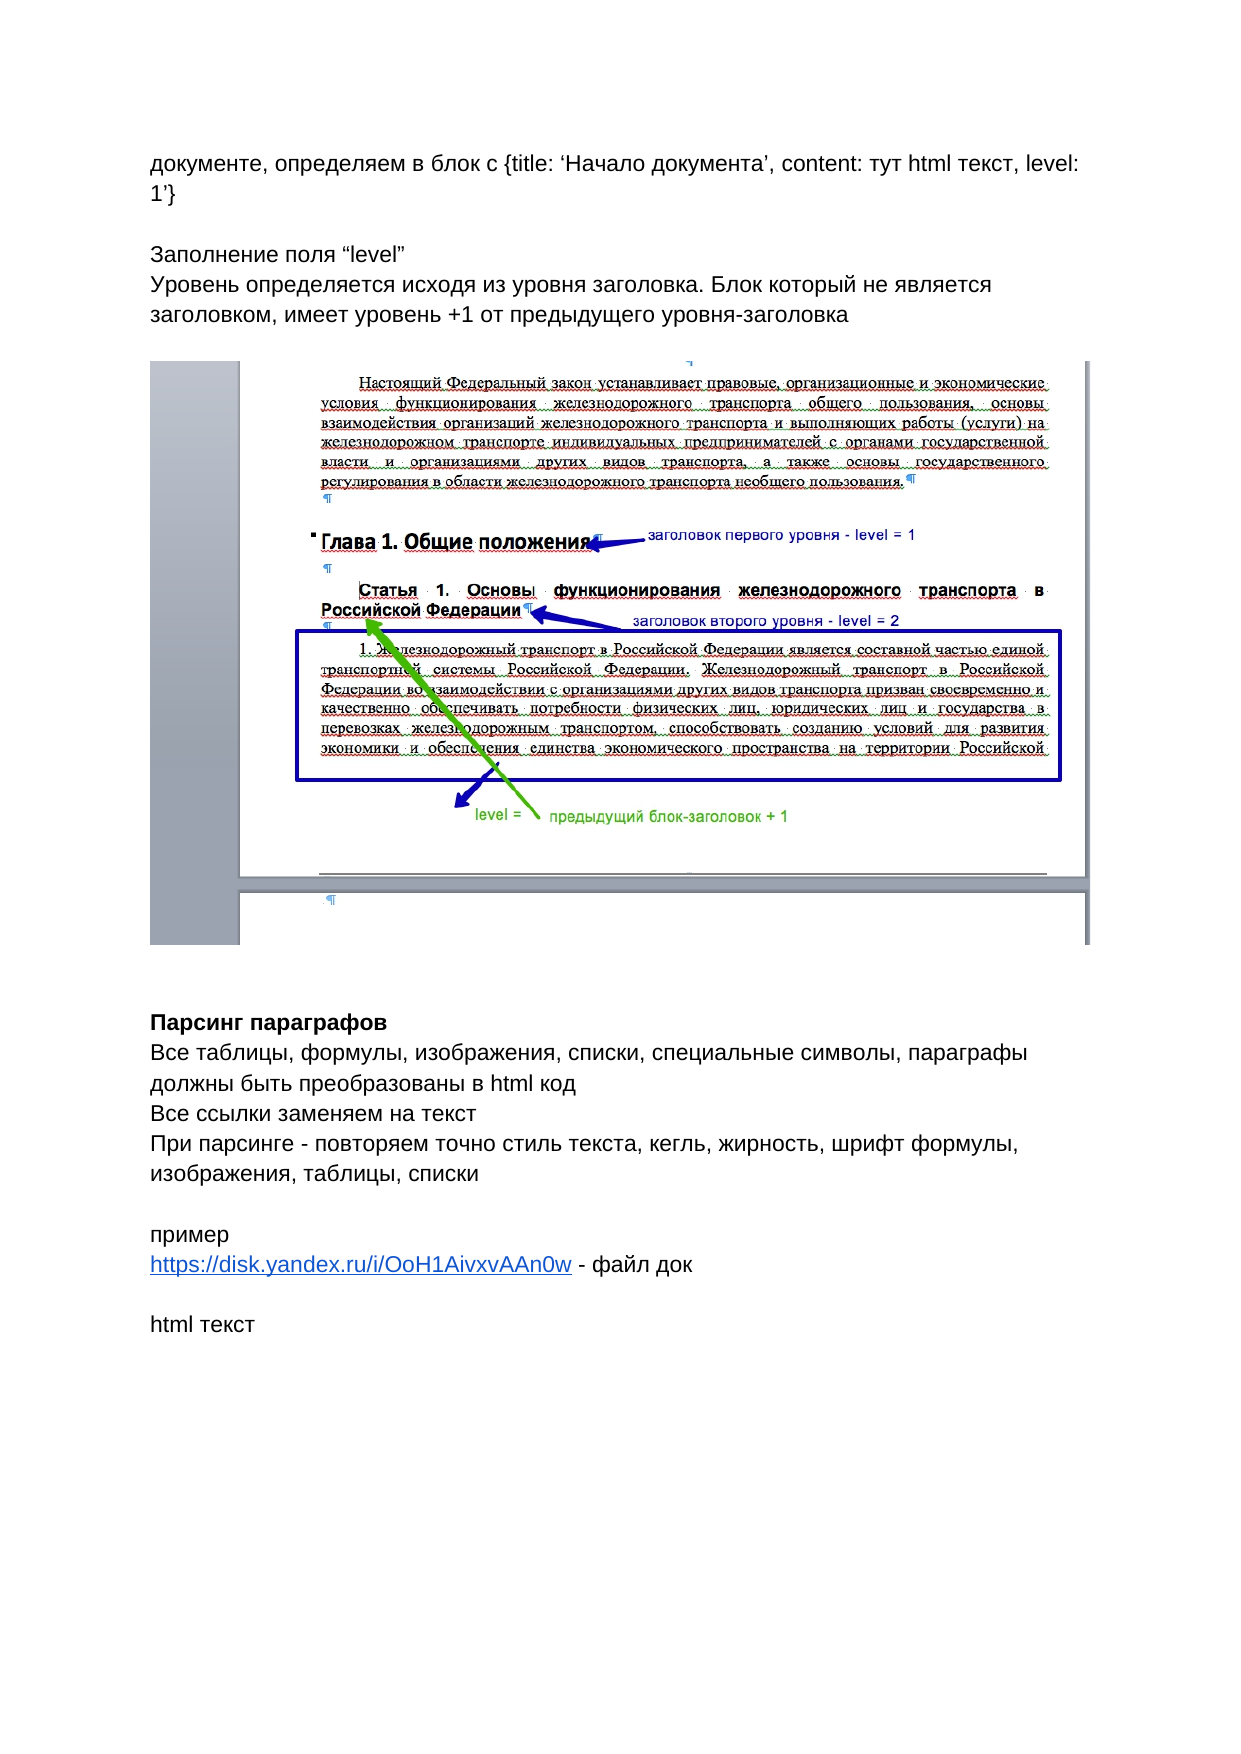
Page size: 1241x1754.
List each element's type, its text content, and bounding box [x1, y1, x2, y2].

text Все таблицы, формулы, изображения, списки, специальные символы, параграфы должны быть преобразованы в html код [150, 1039, 1090, 1096]
text документе, определяем в блок с {title: ‘Начало документа’, content: тут html текст, level: 1’} [150, 150, 1090, 207]
text html текст [150, 1311, 1090, 1337]
text При парсинге - повторяем точно стиль текста, кегль, жирность, шрифт формулы, изображения, таблицы, списки [150, 1130, 1090, 1186]
text Парсинг параграфов [150, 1009, 1090, 1035]
text Все ссылки заменяем на текст [150, 1100, 1090, 1126]
text https://disk.yandex.ru/i/OoH1AivxvAAn0w - файл док [150, 1251, 1090, 1277]
text Заполнение поля “level” [150, 241, 1090, 267]
text пример [150, 1221, 1090, 1247]
picture [150, 361, 1091, 945]
text Уровень определяется исходя из уровня заголовка. Блок который не является заголовком, имеет уровень +1 от предыдущего уровня-заголовка [150, 271, 1090, 327]
